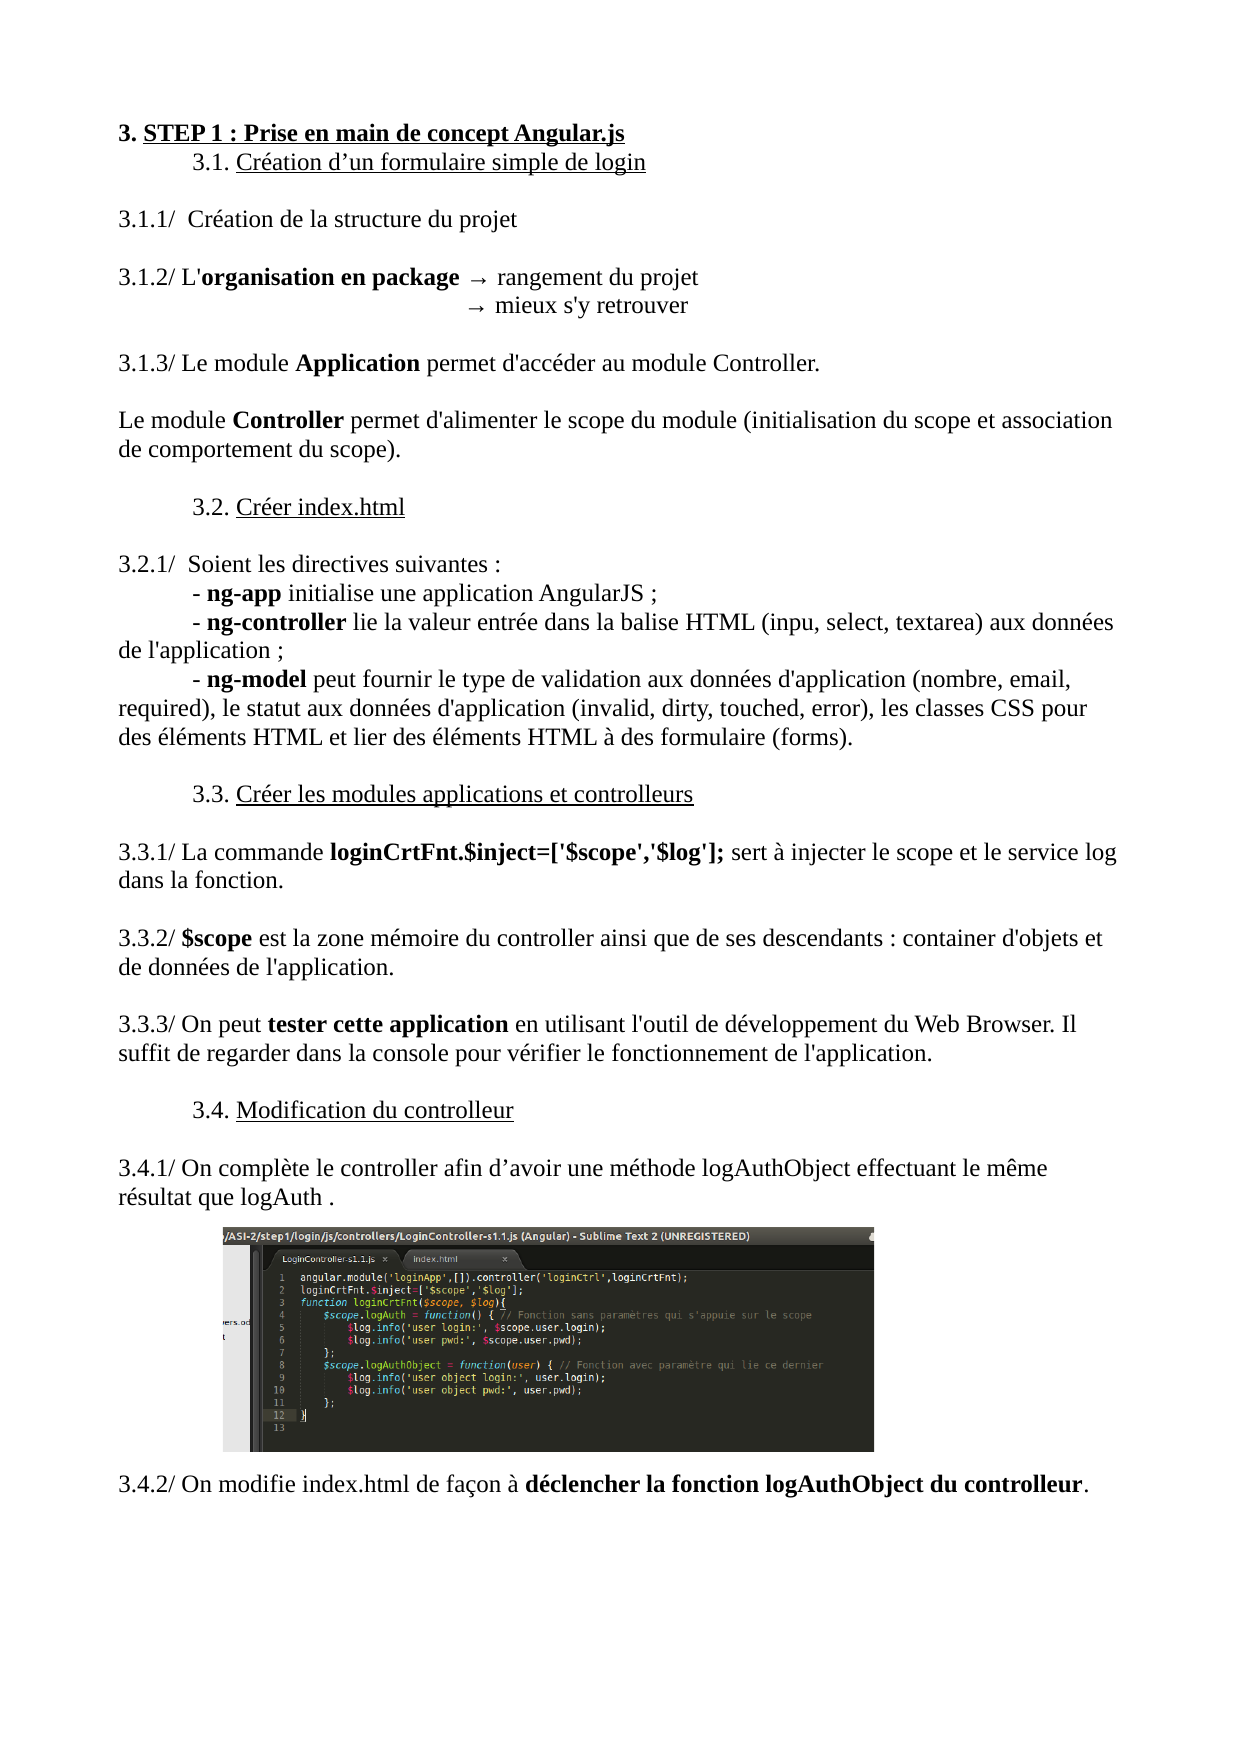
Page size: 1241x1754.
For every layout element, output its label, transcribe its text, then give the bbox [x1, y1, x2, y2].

text 3.4.2/ On modifie index.html de façon à déclencher la fonction logAuthObject du controlleur. [118, 1469, 1122, 1498]
text → mieux s'y retrouver [118, 291, 1122, 319]
text résultat que logAuth . [118, 1182, 1122, 1211]
text 3.1.1/ Création de la structure du projet [118, 204, 1122, 233]
text 3.3.1/ La commande loginCrtFnt.$inject=['$scope','$log']; sert à injecter le scope et le service log dans la fonction. [118, 837, 1122, 894]
text 3.3.3/ On peut tester cette application en utilisant l'outil de développement du Web Browser. Il suffit de regarder dans la console pour vérifier le fonctionnement de l'application. [118, 1009, 1122, 1067]
text Le module Controller permet d'alimenter le scope du module (initialisation du scope et association de comportement du scope). [118, 406, 1122, 463]
text 3.1.3/ Le module Application permet d'accéder au module Controller. [118, 348, 1122, 377]
text - ng-model peut fournir le type de validation aux données d'application (nombre, email, required), le statut aux données d'application (invalid, dirty, touched, error), les classes CSS pour des éléments HTML et lier des éléments HTML à des formulaire (forms). [118, 664, 1122, 751]
text 3. STEP 1 : Prise en main de concept Angular.js [118, 118, 1122, 147]
text 3.1.2/ L'organisation en package → rangement du projet [118, 262, 1122, 291]
text 3.3.2/ $scope est la zone mémoire du controller ainsi que de ses descendants : container d'objets et de données de l'application. [118, 923, 1122, 981]
text 3.4.1/ On complète le controller afin d’avoir une méthode logAuthObject effectuant le même [118, 1153, 1122, 1182]
picture [222, 1227, 875, 1452]
text 3.2.1/ Soient les directives suivantes : [118, 549, 1122, 578]
text - ng-app initialise une application AngularJS ; [118, 578, 1122, 607]
text 3.2. Créer index.html [118, 492, 1122, 521]
text 3.3. Créer les modules applications et controlleurs [118, 779, 1122, 808]
text 3.4. Modification du controlleur [118, 1096, 1122, 1124]
text 3.1. Création d’un formulaire simple de login [118, 147, 1122, 176]
text - ng-controller lie la valeur entrée dans la balise HTML (inpu, select, textarea) aux données de l'application ; [118, 607, 1122, 664]
